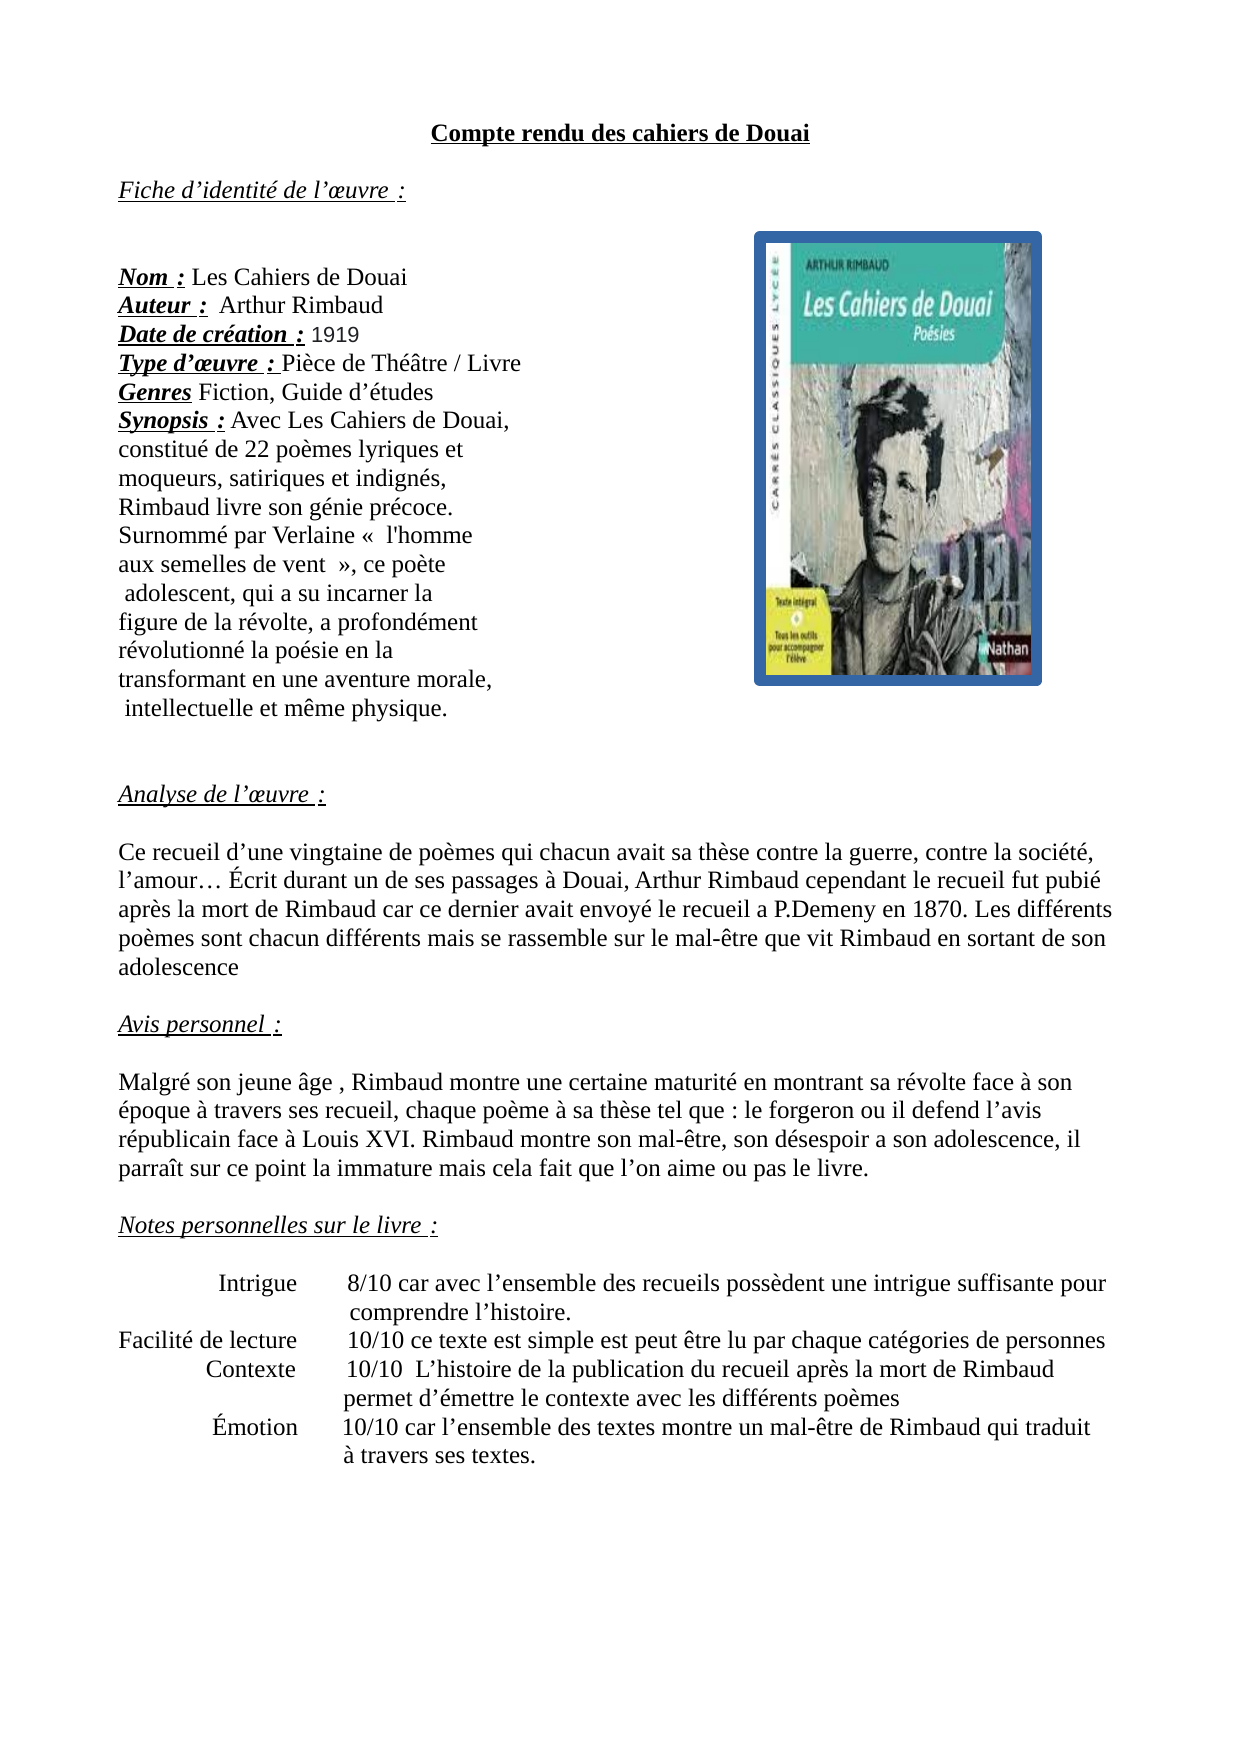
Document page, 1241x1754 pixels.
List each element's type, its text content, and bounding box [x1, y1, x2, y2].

text Malgré son jeune âge , Rimbaud montre une certaine maturité en montrant sa révolte face à son époque à travers ses recueil, chaque poème à sa thèse tel que : le forgeron ou il defend l’avis républicain face à Louis XVI. Rimbaud montre son mal-être, son désespoir a son adolescence, il parraît sur ce point la immature mais cela fait que l’on aime ou pas le livre. [118, 1067, 1122, 1182]
text Synopsis : Avec Les Cahiers de Douai, [118, 406, 754, 434]
text [1042, 578, 1122, 607]
text adolescent, qui a su incarner la [118, 578, 754, 607]
text [1042, 434, 1122, 463]
text Intrigue 8/10 car avec l’ensemble des recueils possèdent une intrigue suffisante pour [118, 1268, 1122, 1297]
text [1042, 636, 1122, 664]
text aux semelles de vent », ce poète [118, 549, 754, 578]
text Fiche d’identité de l’œuvre : [118, 176, 1122, 204]
text Type d’œuvre : Pièce de Théâtre / Livre [118, 348, 754, 377]
text Nom : Les Cahiers de Douai [118, 262, 754, 291]
text révolutionné la poésie en la [118, 636, 754, 664]
text transformant en une aventure morale, [118, 664, 1122, 693]
text Compte rendu des cahiers de Douai [118, 118, 1122, 147]
text Émotion 10/10 car l’ensemble des textes montre un mal-être de Rimbaud qui traduit [118, 1412, 1122, 1441]
text Date de création : 1919 [118, 319, 754, 348]
text Notes personnelles sur le livre : [118, 1211, 1122, 1239]
text [1042, 549, 1122, 578]
text [1042, 291, 1122, 319]
text figure de la révolte, a profondément [118, 607, 754, 636]
text comprendre l’histoire. [118, 1297, 1122, 1326]
picture [766, 243, 1031, 675]
text Avis personnel : [118, 1009, 1122, 1038]
text Surnommé par Verlaine « l'homme [118, 521, 754, 549]
text [1042, 521, 1122, 549]
text Rimbaud livre son génie précoce. [118, 492, 754, 521]
text [1042, 319, 1122, 348]
text [1042, 377, 1122, 406]
text à travers ses textes. [118, 1441, 1122, 1469]
text [1042, 607, 1122, 636]
text [1042, 406, 1122, 434]
text Analyse de l’œuvre : [118, 779, 1122, 808]
text Facilité de lecture 10/10 ce texte est simple est peut être lu par chaque catégories de personnes [118, 1326, 1122, 1354]
text Auteur : Arthur Rimbaud [118, 291, 754, 319]
text Genres Fiction, Guide d’études [118, 377, 754, 406]
text [1042, 348, 1122, 377]
text [1042, 463, 1122, 492]
text constitué de 22 poèmes lyriques et [118, 434, 754, 463]
text [1042, 492, 1122, 521]
text Ce recueil d’une vingtaine de poèmes qui chacun avait sa thèse contre la guerre, contre la société, l’amour… Écrit durant un de ses passages à Douai, Arthur Rimbaud cependant le recueil fut pubié après la mort de Rimbaud car ce dernier avait envoyé le recueil a P.Demeny en 1870. Les différents poèmes sont chacun différents mais se rassemble sur le mal-être que vit Rimbaud en sortant de son adolescence [118, 837, 1122, 981]
text [1042, 262, 1122, 291]
text intellectuelle et même physique. [118, 693, 1122, 722]
text moqueurs, satiriques et indignés, [118, 463, 754, 492]
text Contexte 10/10 L’histoire de la publication du recueil après la mort de Rimbaud [118, 1354, 1122, 1383]
text permet d’émettre le contexte avec les différents poèmes [118, 1383, 1122, 1412]
